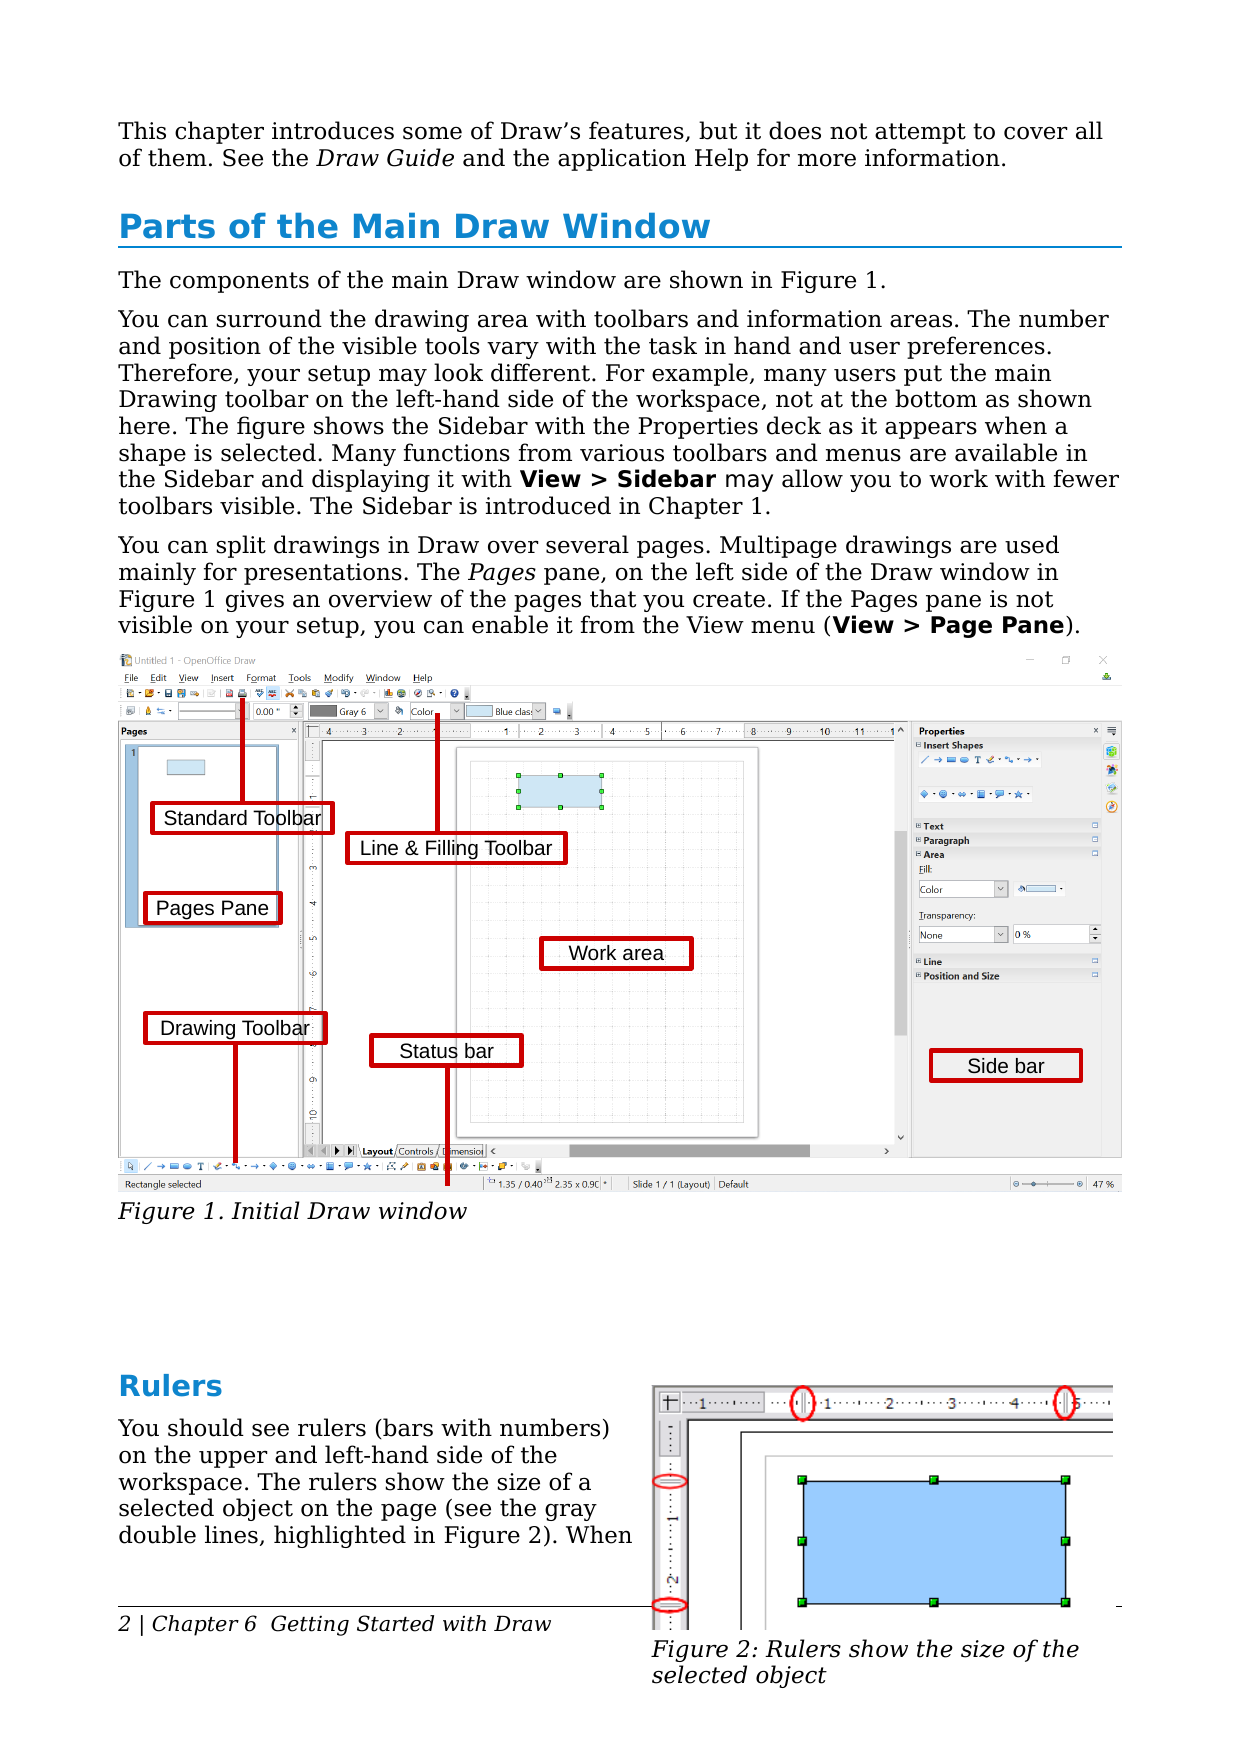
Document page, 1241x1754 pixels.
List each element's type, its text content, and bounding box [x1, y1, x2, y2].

text The components of the main Draw window are shown in Figure 1. [118, 267, 1122, 294]
text You can split drawings in Draw over several pages. Multipage drawings are used mainly for presentations. The Pages pane, on the left side of the Draw window in Figure 1 gives an overview of the pages that you create. If the Pages pane is not visible on your setup, you can enable it from the View menu (View > Page Pane). [118, 532, 1122, 639]
text Figure 1. Initial Draw window [118, 1198, 1122, 1225]
text You can surround the drawing area with toolbars and information areas. The number and position of the visible tools vary with the task in hand and user preferences. Therefore, your setup may look different. For example, many users put the main Drawing toolbar on the left-hand side of the workspace, not at the bottom as shown here. The figure shows the Sidebar with the Properties deck as it appears when a shape is selected. Many functions from various toolbars and menus are available in the Sidebar and displaying it with View > Sidebar may allow you to work with fewer toolbars visible. The Sidebar is introduced in Chapter 1. [118, 307, 1122, 520]
text Figure 2: Rulers show the size of the selected object [652, 1636, 1116, 1689]
text You should see rulers (bars with numbers) on the upper and left-hand side of the workspace. The rulers show the size of a selected object on the page (see the gray double lines, highlighted in Figure 2). When [118, 1415, 651, 1549]
picture [651, 1385, 1113, 1630]
subtitle Parts of the Main Draw Window [118, 208, 1122, 246]
picture [118, 651, 1122, 1192]
subtitle Rulers [118, 1369, 1122, 1636]
text This chapter introduces some of Draw’s features, but it does not attempt to cover all of them. See the Draw Guide and the application Help for more information. [118, 118, 1122, 171]
